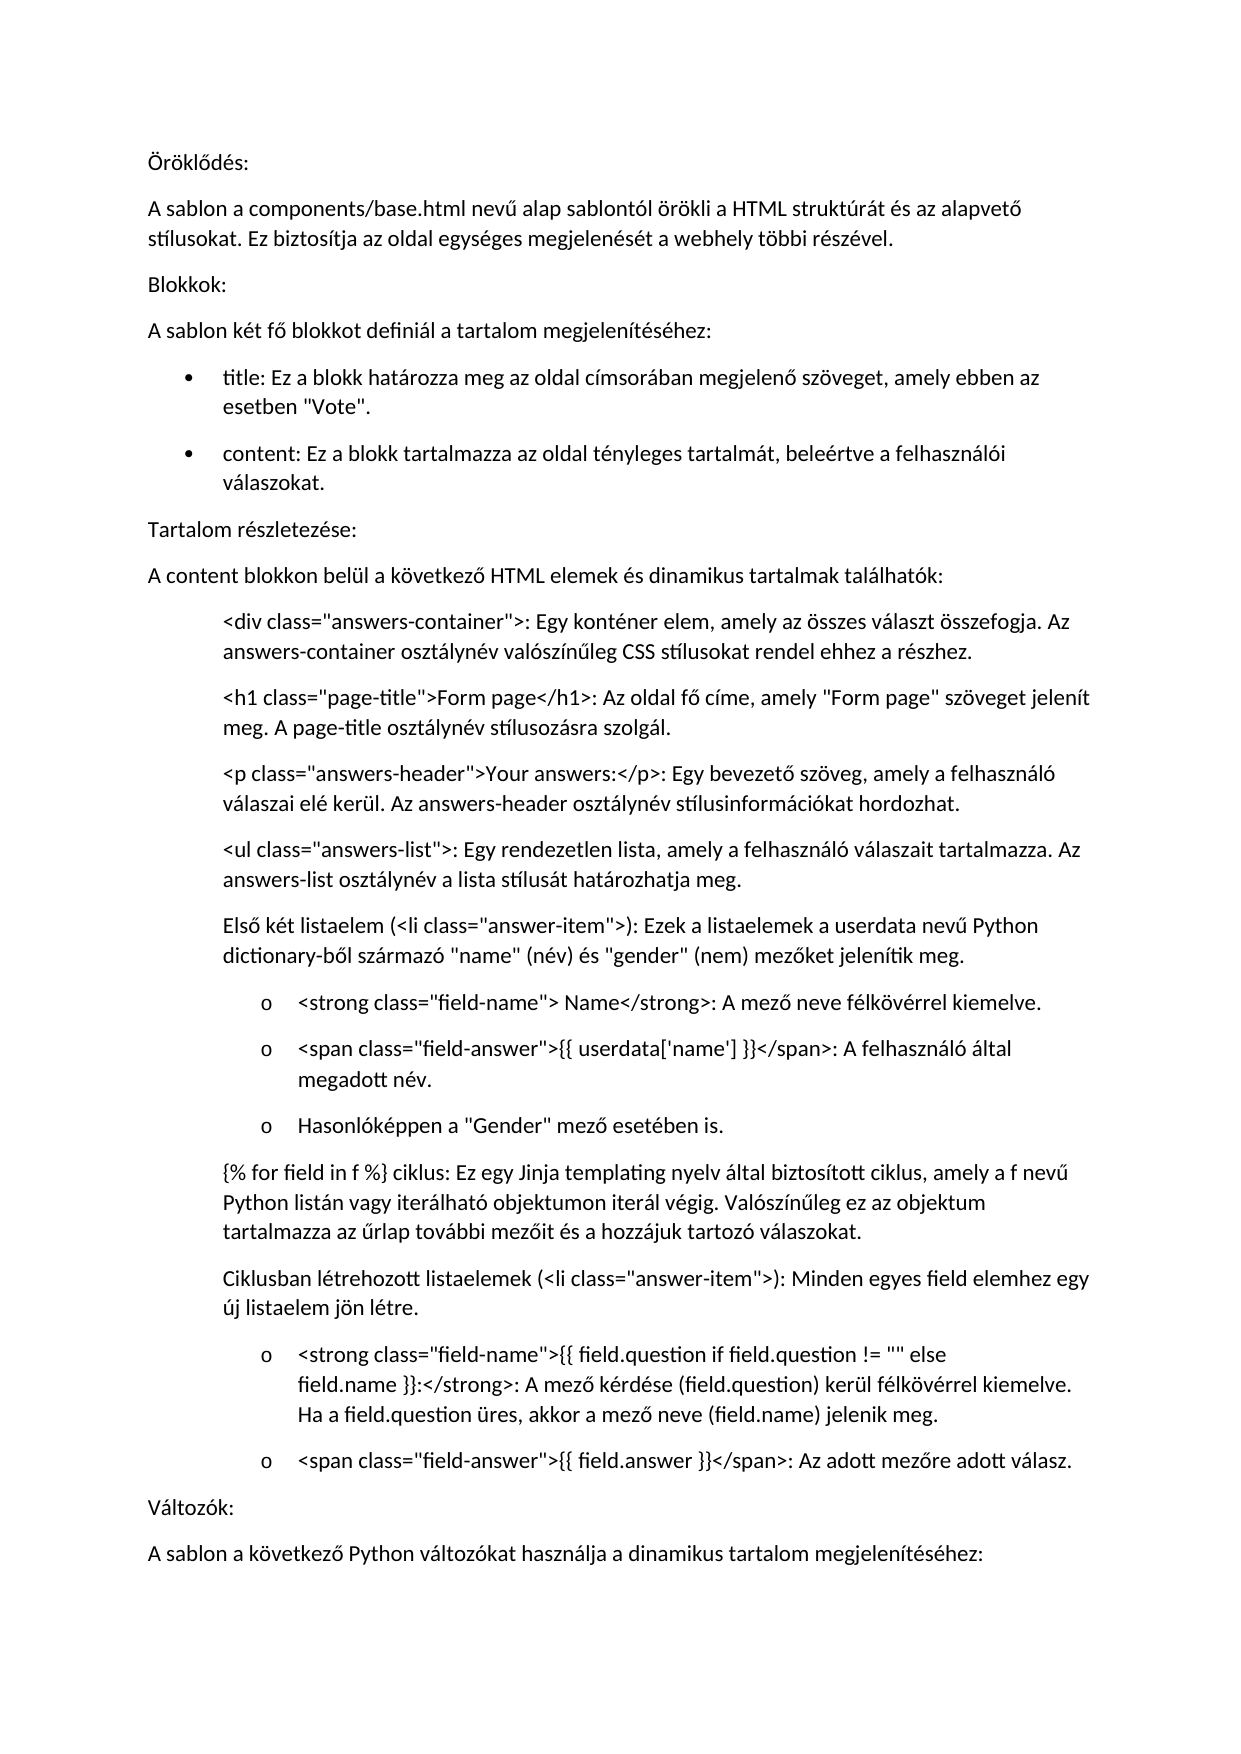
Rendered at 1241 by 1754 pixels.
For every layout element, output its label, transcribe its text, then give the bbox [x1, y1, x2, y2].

text A sablon a components/base.html nevű alap sablontól örökli a HTML struktúrát és az alapvető stílusokat. Ez biztosítja az oldal egységes megjelenését a webhely többi részével. [148, 194, 1093, 252]
list <strong class="field-name">{{ field.question if field.question != "" else field.name }}:</strong>: A mező kérdése (field.question) kerül félkövérrel kiemelve. Ha a field.question üres, akkor a mező neve (field.name) jelenik meg. [260, 1340, 1093, 1428]
list <strong class="field-name"> Name</strong>: A mező neve félkövérrel kiemelve. [260, 988, 1093, 1016]
list title: Ez a blokk határozza meg az oldal címsorában megjelenő szöveget, amely ebben az esetben "Vote". [185, 363, 1093, 420]
text Tartalom részletezése: [148, 515, 1093, 543]
text <p class="answers-header">Your answers:</p>: Egy bevezető szöveg, amely a felhasználó válaszai elé kerül. Az answers-header osztálynév stílusinformációkat hordozhat. [223, 759, 1093, 817]
list <span class="field-answer">{{ field.answer }}</span>: Az adott mezőre adott válasz. [260, 1446, 1093, 1474]
text Ciklusban létrehozott listaelemek (<li class="answer-item">): Minden egyes field elemhez egy új listaelem jön létre. [223, 1264, 1093, 1321]
list <span class="field-answer">{{ userdata['name'] }}</span>: A felhasználó által megadott név. [260, 1034, 1093, 1093]
text {% for field in f %} ciklus: Ez egy Jinja templating nyelv által biztosított ciklus, amely a f nevű Python listán vagy iterálható objektumon iterál végig. Valószínűleg ez az objektum tartalmazza az űrlap további mezőit és a hozzájuk tartozó válaszokat. [223, 1158, 1093, 1245]
text <div class="answers-container">: Egy konténer elem, amely az összes választ összefogja. Az answers-container osztálynév valószínűleg CSS stílusokat rendel ehhez a részhez. [223, 607, 1093, 665]
text Első két listaelem (<li class="answer-item">): Ezek a listaelemek a userdata nevű Python dictionary-ből származó "name" (név) és "gender" (nem) mezőket jelenítik meg. [223, 912, 1093, 969]
text A content blokkon belül a következő HTML elemek és dinamikus tartalmak találhatók: [148, 561, 1093, 589]
list content: Ez a blokk tartalmazza az oldal tényleges tartalmát, beleértve a felhasználói válaszokat. [185, 439, 1093, 496]
text Blokkok: [148, 270, 1093, 298]
text A sablon két fő blokkot definiál a tartalom megjelenítéséhez: [148, 316, 1093, 344]
list Hasonlóképpen a "Gender" mező esetében is. [260, 1111, 1093, 1140]
text A sablon a következő Python változókat használja a dinamikus tartalom megjelenítéséhez: [148, 1539, 1093, 1567]
text <ul class="answers-list">: Egy rendezetlen lista, amely a felhasználó válaszait tartalmazza. Az answers-list osztálynév a lista stílusát határozhatja meg. [223, 836, 1093, 893]
text <h1 class="page-title">Form page</h1>: Az oldal fő címe, amely "Form page" szöveget jelenít meg. A page-title osztálynév stílusozásra szolgál. [223, 683, 1093, 741]
text Öröklődés: [148, 148, 1093, 176]
text Változók: [148, 1493, 1093, 1521]
